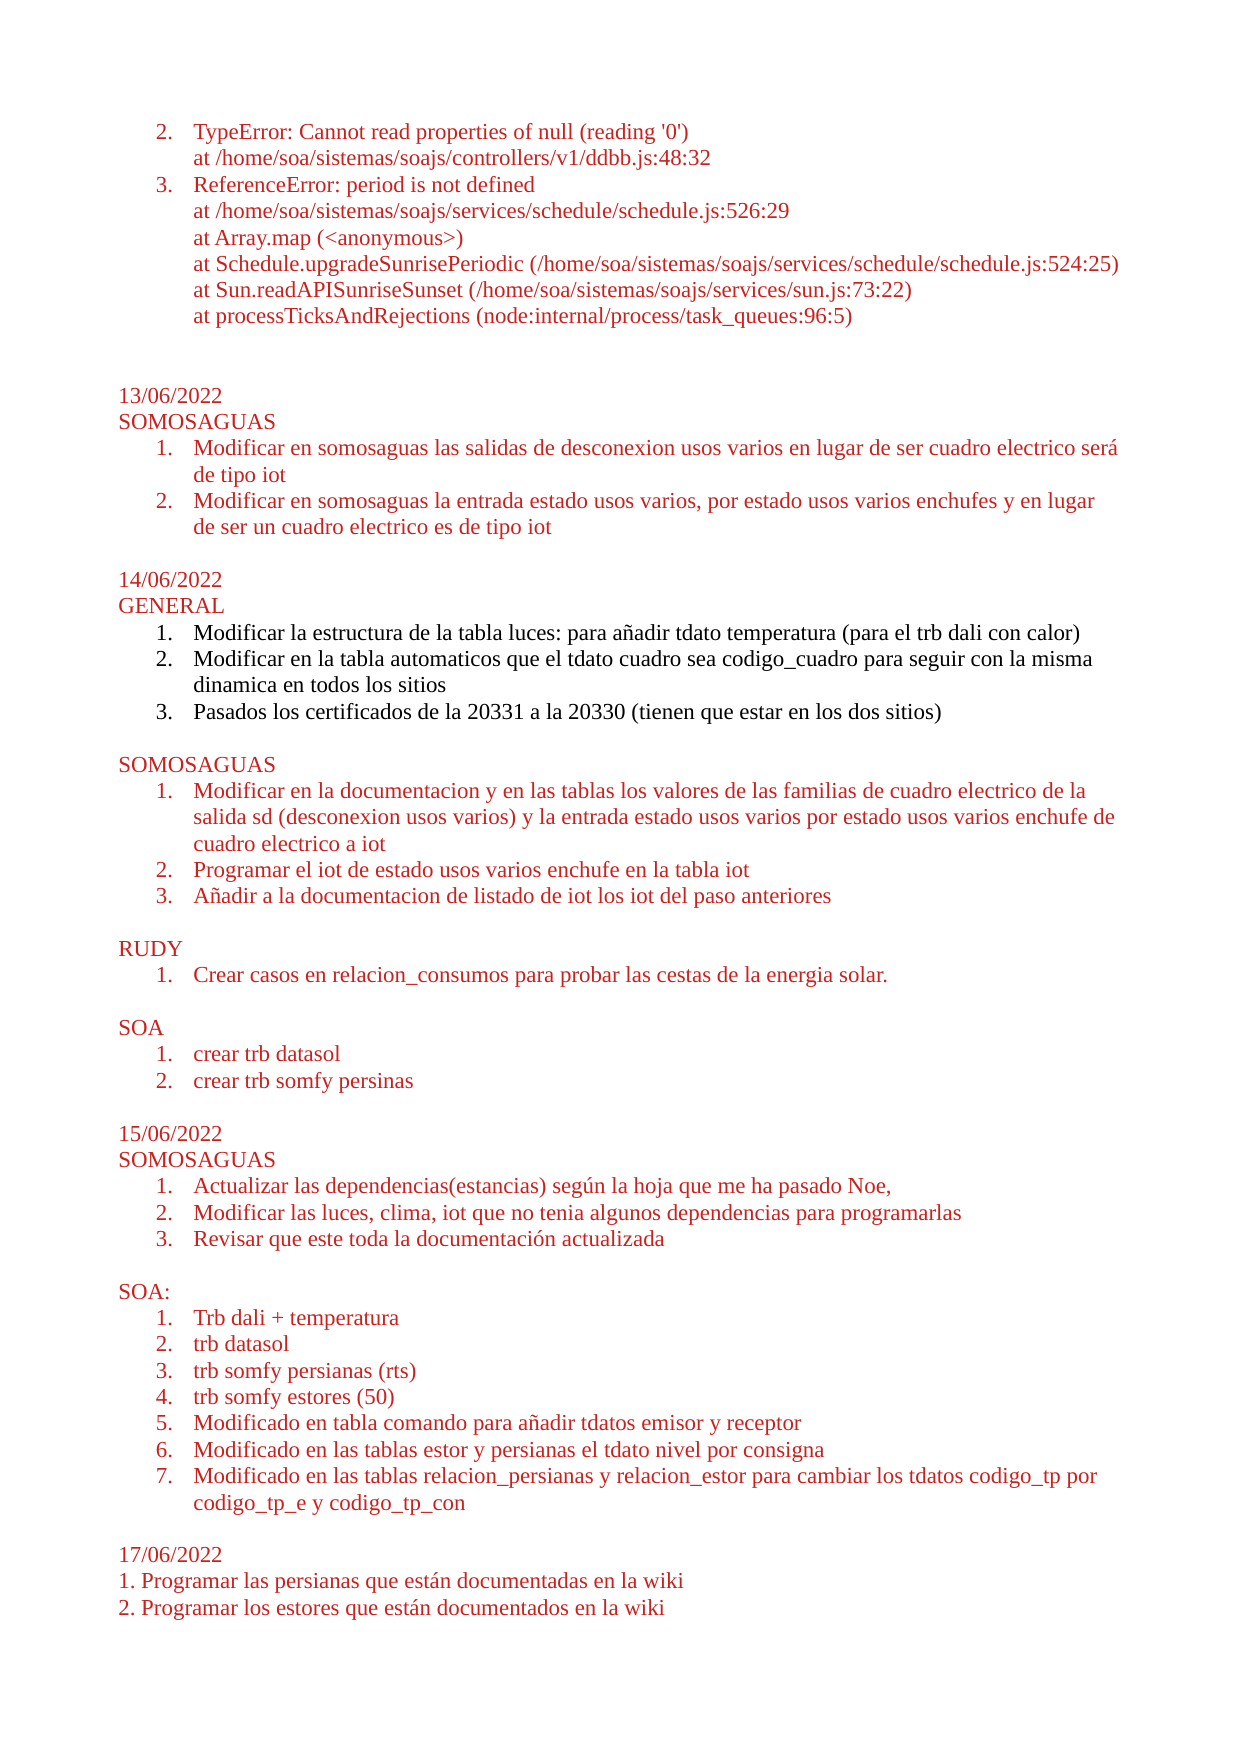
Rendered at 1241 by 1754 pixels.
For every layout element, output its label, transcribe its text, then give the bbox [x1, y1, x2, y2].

list Modificado en las tablas relacion_persianas y relacion_estor para cambiar los tdatos codigo_tp por codigo_tp_e y codigo_tp_con [156, 1462, 1122, 1515]
list Programar el iot de estado usos varios enchufe en la tabla iot [156, 856, 1122, 882]
text GENERAL [118, 592, 1122, 619]
list Modificado en tabla comando para añadir tdatos emisor y receptor [156, 1409, 1122, 1436]
text RUDY [118, 935, 1122, 961]
list Pasados los certificados de la 20331 a la 20330 (tienen que estar en los dos sitios) [156, 698, 1122, 724]
list Añadir a la documentacion de listado de iot los iot del paso anteriores [156, 882, 1122, 909]
list trb datasol [156, 1330, 1122, 1357]
list Modificar en somosaguas las salidas de desconexion usos varios en lugar de ser cuadro electrico será de tipo iot [156, 434, 1122, 487]
text SOMOSAGUAS [118, 408, 1122, 434]
text SOMOSAGUAS [118, 1146, 1122, 1172]
list crear trb datasol [156, 1041, 1122, 1067]
list at /home/soa/sistemas/soajs/controllers/v1/ddbb.js:48:32 [156, 144, 1122, 171]
text 14/06/2022 [118, 566, 1122, 592]
text 17/06/2022 [118, 1541, 1122, 1568]
list at processTicksAndRejections (node:internal/process/task_queues:96:5) [156, 303, 1122, 355]
list at /home/soa/sistemas/soajs/services/schedule/schedule.js:526:29 [156, 197, 1122, 223]
list Modificar en somosaguas la entrada estado usos varios, por estado usos varios enchufes y en lugar de ser un cuadro electrico es de tipo iot [156, 487, 1122, 540]
list Modificar las luces, clima, iot que no tenia algunos dependencias para programarlas [156, 1199, 1122, 1225]
list crear trb somfy persinas [156, 1067, 1122, 1093]
list Modificado en las tablas estor y persianas el tdato nivel por consigna [156, 1436, 1122, 1462]
list trb somfy estores (50) [156, 1383, 1122, 1409]
list at Schedule.upgradeSunrisePeriodic (/home/soa/sistemas/soajs/services/schedule/schedule.js:524:25) [156, 250, 1122, 276]
list trb somfy persianas (rts) [156, 1357, 1122, 1383]
list ReferenceError: period is not defined [156, 171, 1122, 197]
text SOA: [118, 1278, 1122, 1304]
list at Array.map (<anonymous>) [156, 223, 1122, 250]
list at Sun.readAPISunriseSunset (/home/soa/sistemas/soajs/services/sun.js:73:22) [156, 276, 1122, 303]
text 13/06/2022 [118, 382, 1122, 408]
list Modificar en la documentacion y en las tablas los valores de las familias de cuadro electrico de la salida sd (desconexion usos varios) y la entrada estado usos varios por estado usos varios enchufe de cuadro electrico a iot [156, 777, 1122, 856]
text SOA [118, 1014, 1122, 1041]
list Crear casos en relacion_consumos para probar las cestas de la energia solar. [156, 961, 1122, 988]
list Modificar en la tabla automaticos que el tdato cuadro sea codigo_cuadro para seguir con la misma dinamica en todos los sitios [156, 645, 1122, 698]
text 2. Programar los estores que están documentados en la wiki [118, 1594, 1122, 1620]
list Modificar la estructura de la tabla luces: para añadir tdato temperatura (para el trb dali con calor) [156, 619, 1122, 645]
list Actualizar las dependencias(estancias) según la hoja que me ha pasado Noe, [156, 1172, 1122, 1199]
list Trb dali + temperatura [156, 1304, 1122, 1330]
list TypeError: Cannot read properties of null (reading '0') [156, 118, 1122, 144]
text 15/06/2022 [118, 1119, 1122, 1146]
text SOMOSAGUAS [118, 751, 1122, 777]
text 1. Programar las persianas que están documentadas en la wiki [118, 1568, 1122, 1594]
list Revisar que este toda la documentación actualizada [156, 1225, 1122, 1251]
